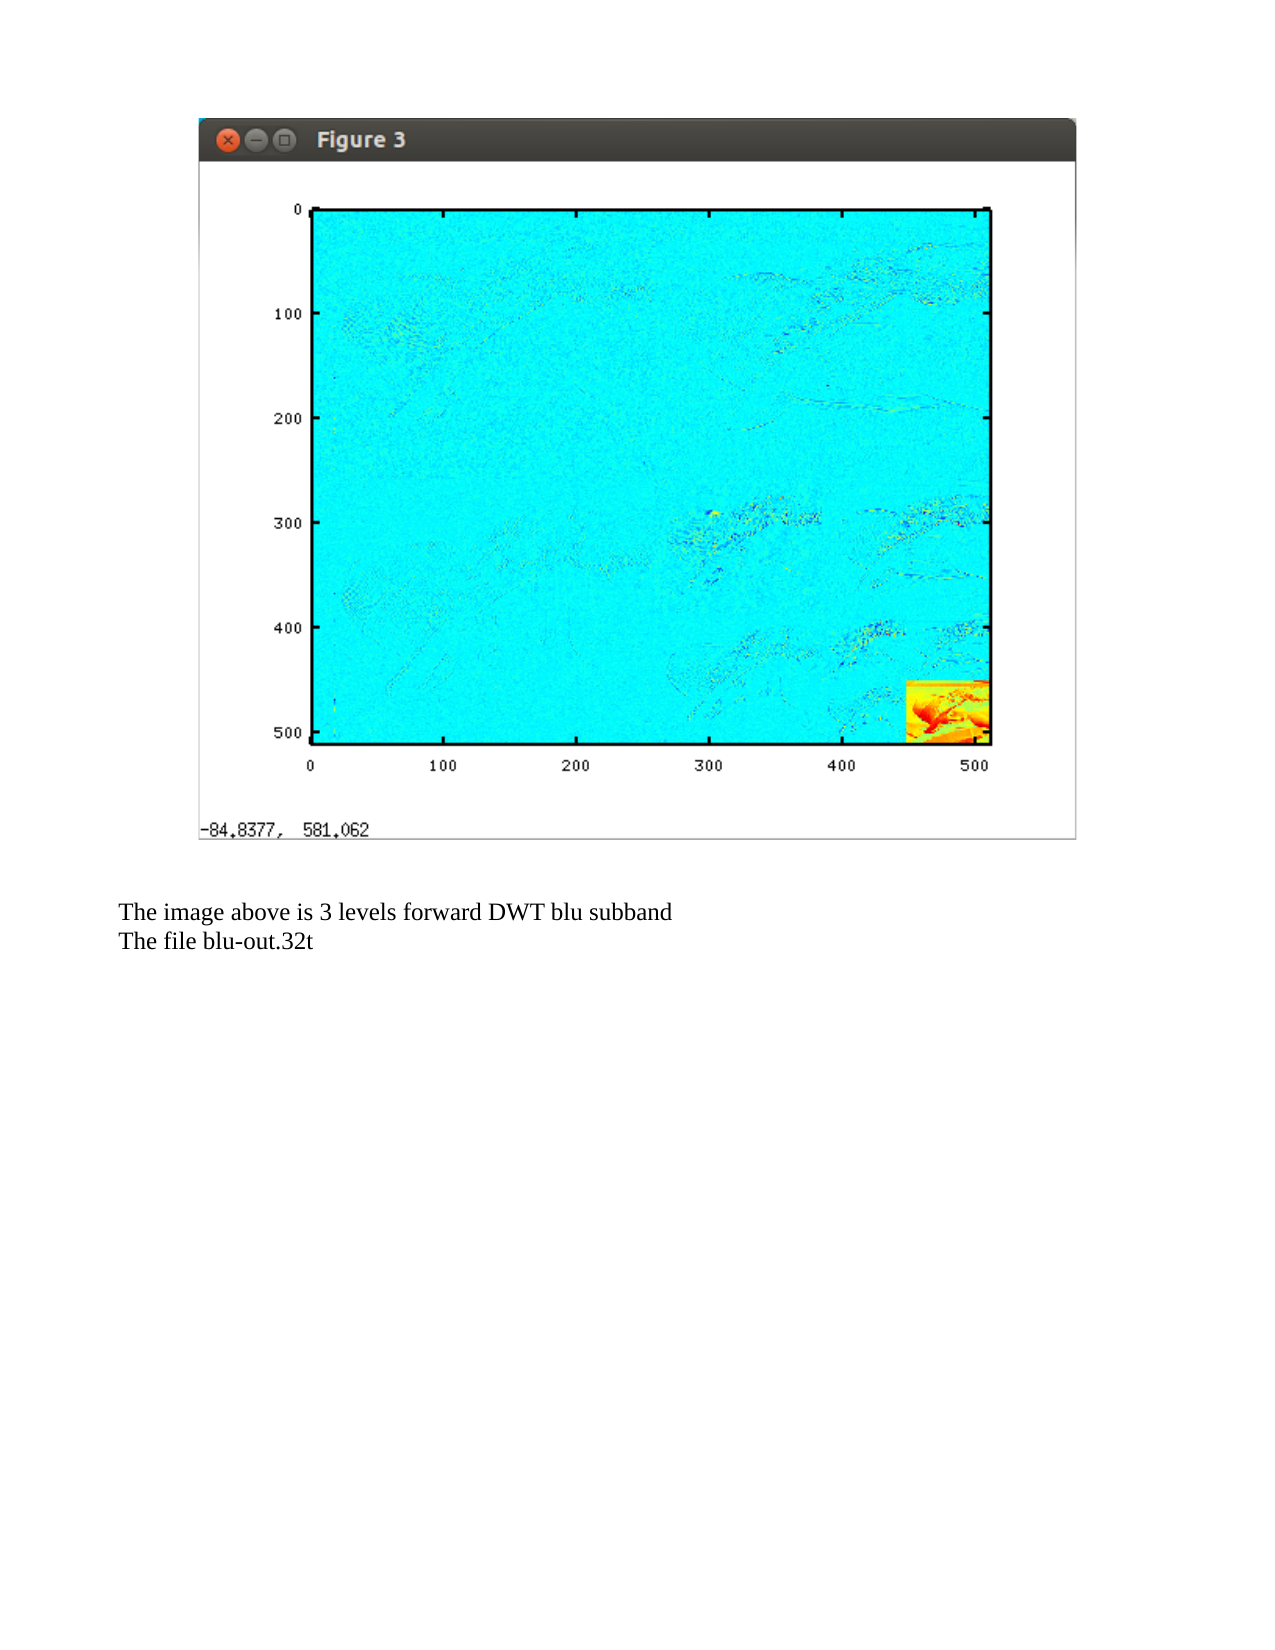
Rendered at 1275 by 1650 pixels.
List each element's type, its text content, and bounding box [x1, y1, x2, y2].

picture [198, 118, 1077, 840]
text The file blu-out.32t [118, 926, 1157, 955]
text The image above is 3 levels forward DWT blu subband [118, 897, 1157, 926]
